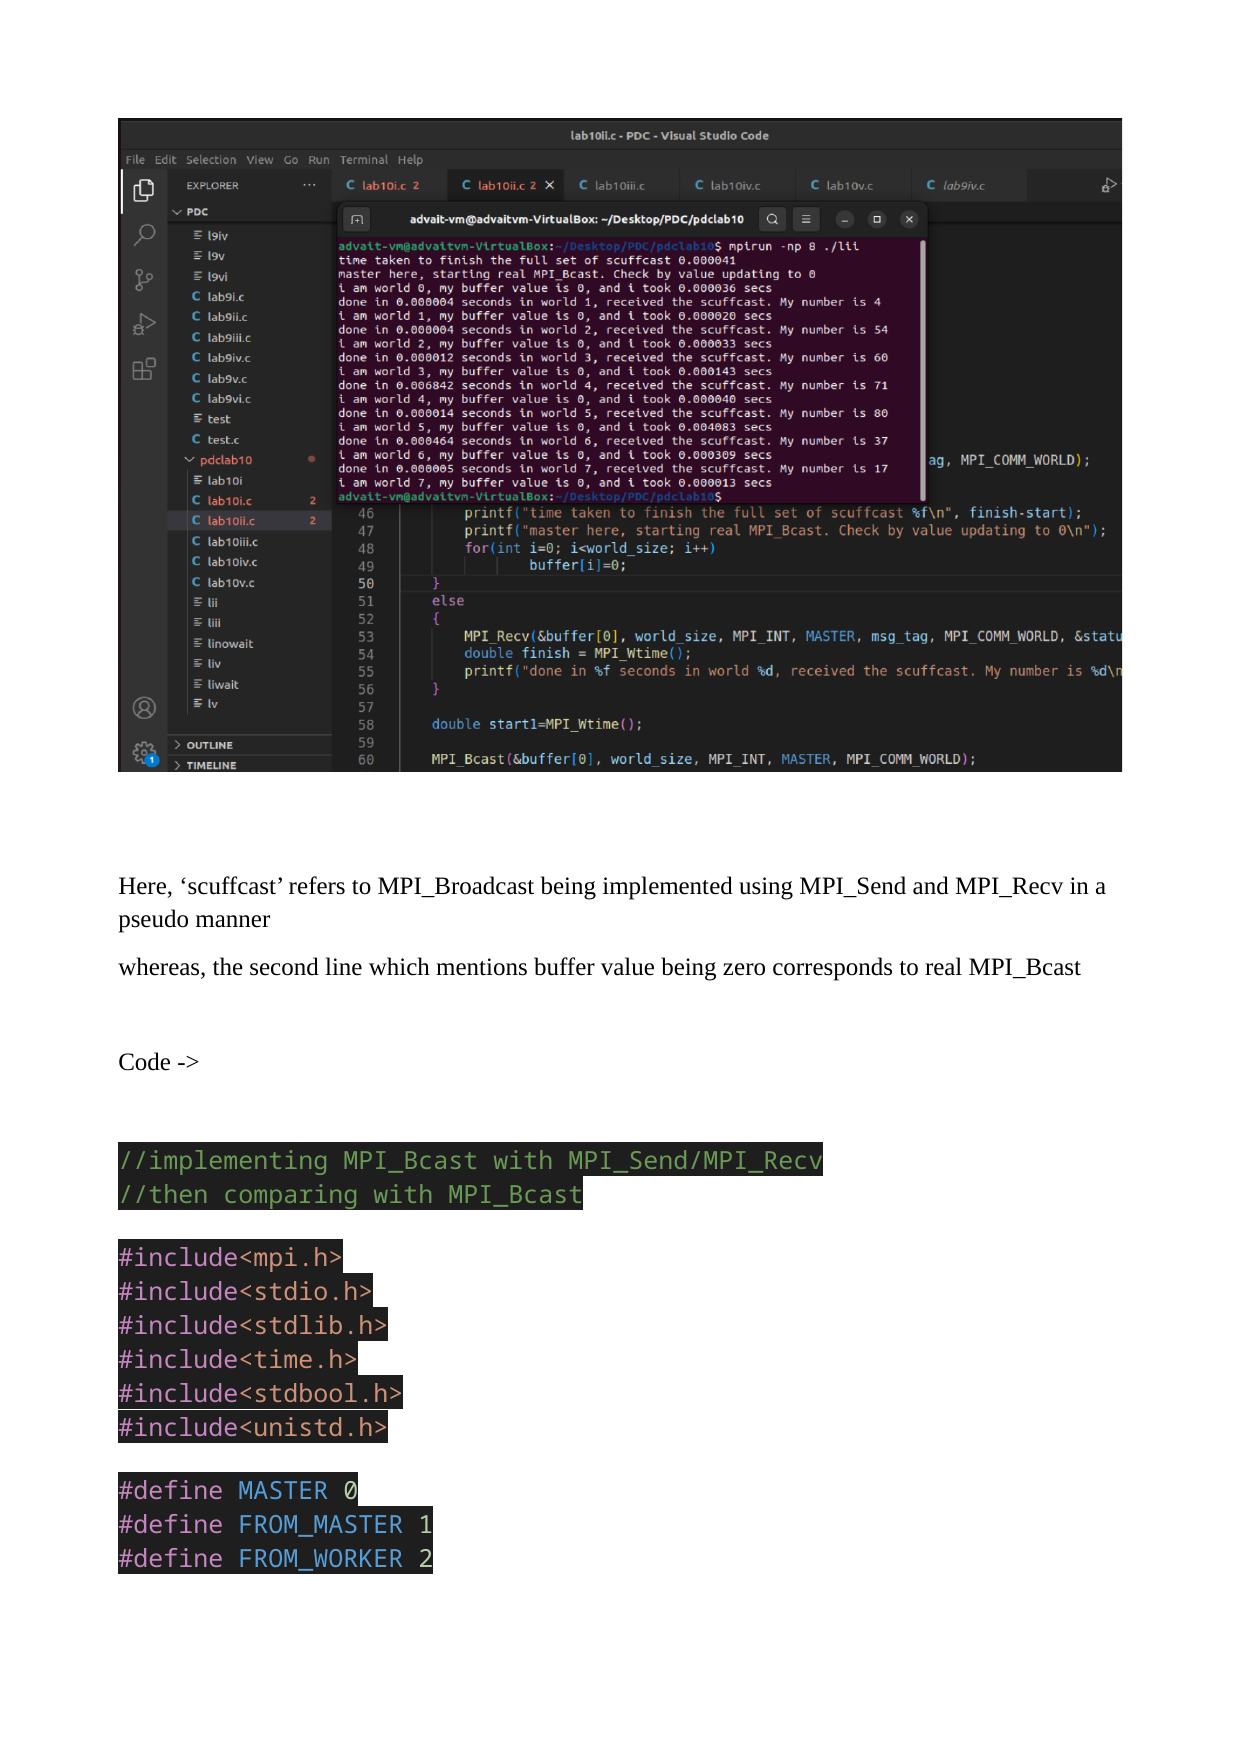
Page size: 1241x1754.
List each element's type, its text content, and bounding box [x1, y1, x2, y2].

text #include<mpi.h> [118, 1239, 1122, 1273]
text Code -> [118, 1047, 1122, 1076]
text #include<stdio.h> [118, 1273, 1122, 1307]
text whereas, the second line which mentions buffer value being zero corresponds to real MPI_Bcast [118, 952, 1122, 981]
text #include<unistd.h> [118, 1409, 1122, 1443]
text //then comparing with MPI_Bcast [118, 1176, 1122, 1210]
text #include<time.h> [118, 1341, 1122, 1375]
text #define FROM_MASTER 1 [118, 1506, 1122, 1540]
text #include<stdlib.h> [118, 1307, 1122, 1341]
text #include<stdbool.h> [118, 1375, 1122, 1409]
text //implementing MPI_Bcast with MPI_Send/MPI_Recv [118, 1142, 1122, 1176]
text #define MASTER 0 [118, 1472, 1122, 1506]
picture [118, 118, 1123, 772]
text #define FROM_WORKER 2 [118, 1540, 1122, 1574]
text Here, ‘scuffcast’ refers to MPI_Broadcast being implemented using MPI_Send and MPI_Recv in a pseudo manner [118, 871, 1122, 933]
